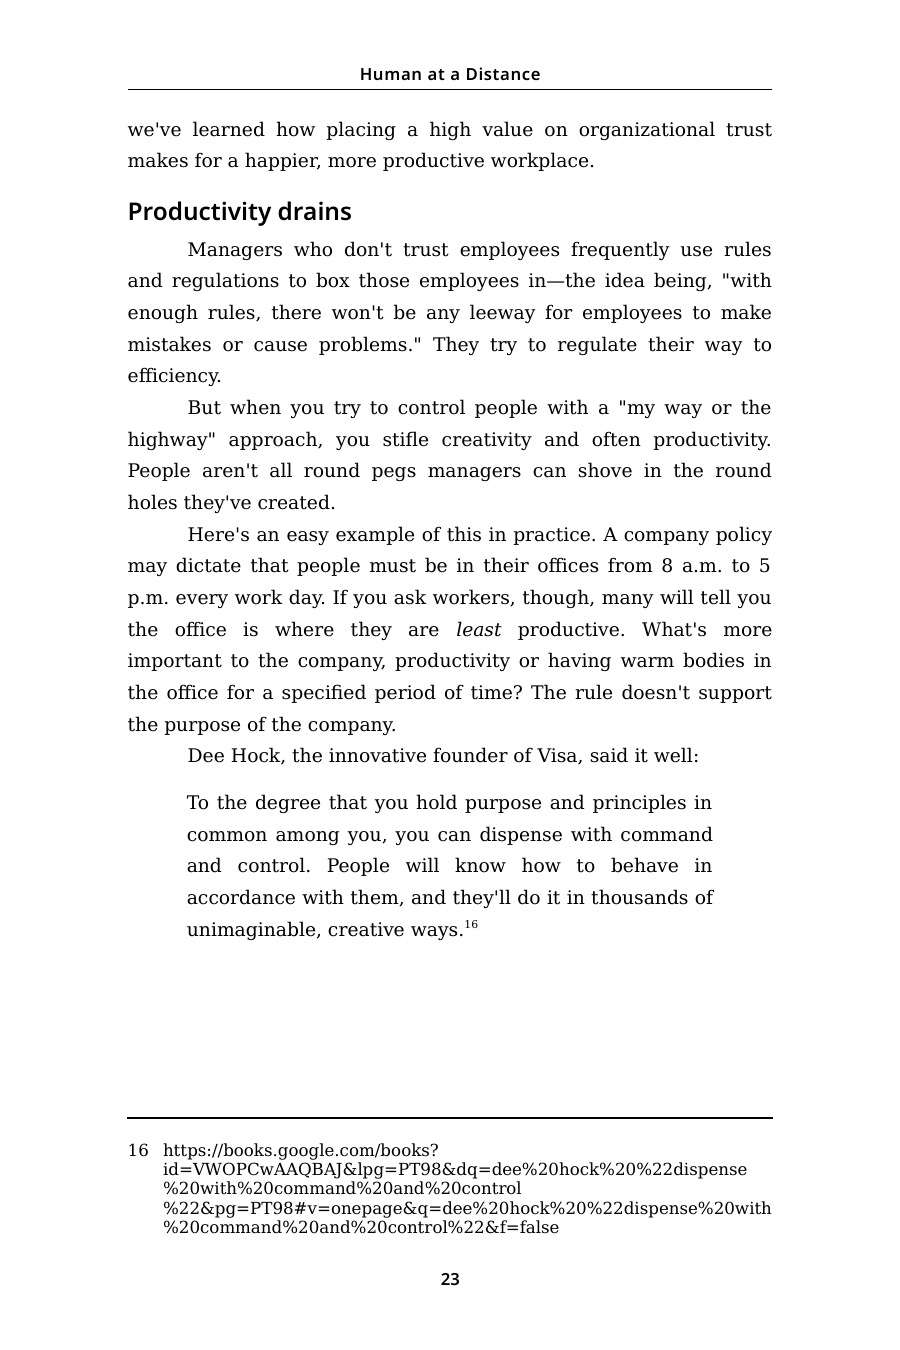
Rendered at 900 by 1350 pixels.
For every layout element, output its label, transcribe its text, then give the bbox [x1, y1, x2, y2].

text https://books.google.com/books?id=VWOPCwAAQBAJ&lpg=PT98&dq=dee%20hock%20%22dispense%20with%20command%20and%20control%22&pg=PT98#v=onepage&q=dee%20hock%20%22dispense%20with%20command%20and%20control%22&f=false [127, 1140, 772, 1237]
text But when you try to control people with a "my way or the highway" approach, you stifle creativity and often productivity. People aren't all round pegs managers can shove in the round holes they've created. [127, 397, 772, 514]
text Managers who don't trust employees frequently use rules and regulations to box those employees in—the idea being, "with enough rules, there won't be any leeway for employees to make mistakes or cause problems." They try to regulate their way to efficiency. [127, 239, 772, 387]
text we've learned how placing a high value on organizational trust makes for a happier, more productive workplace. [127, 118, 772, 172]
text Dee Hock, the innovative founder of Visa, said it well: [127, 746, 772, 767]
text Here's an easy example of this in practice. A company policy may dictate that people must be in their offices from 8 a.m. to 5 p.m. every work day. If you ask workers, though, many will tell you the office is where they are least productive. What's more important to the company, productivity or having warm bodies in the office for a specified period of time? The rule doesn't support the purpose of the company. [127, 524, 772, 736]
text To the degree that you hold purpose and principles in common among you, you can dispense with command and control. People will know how to behave in accordance with them, and they'll do it in thousands of unimaginable, creative ways. [187, 792, 713, 941]
subtitle Productivity drains [127, 196, 772, 226]
